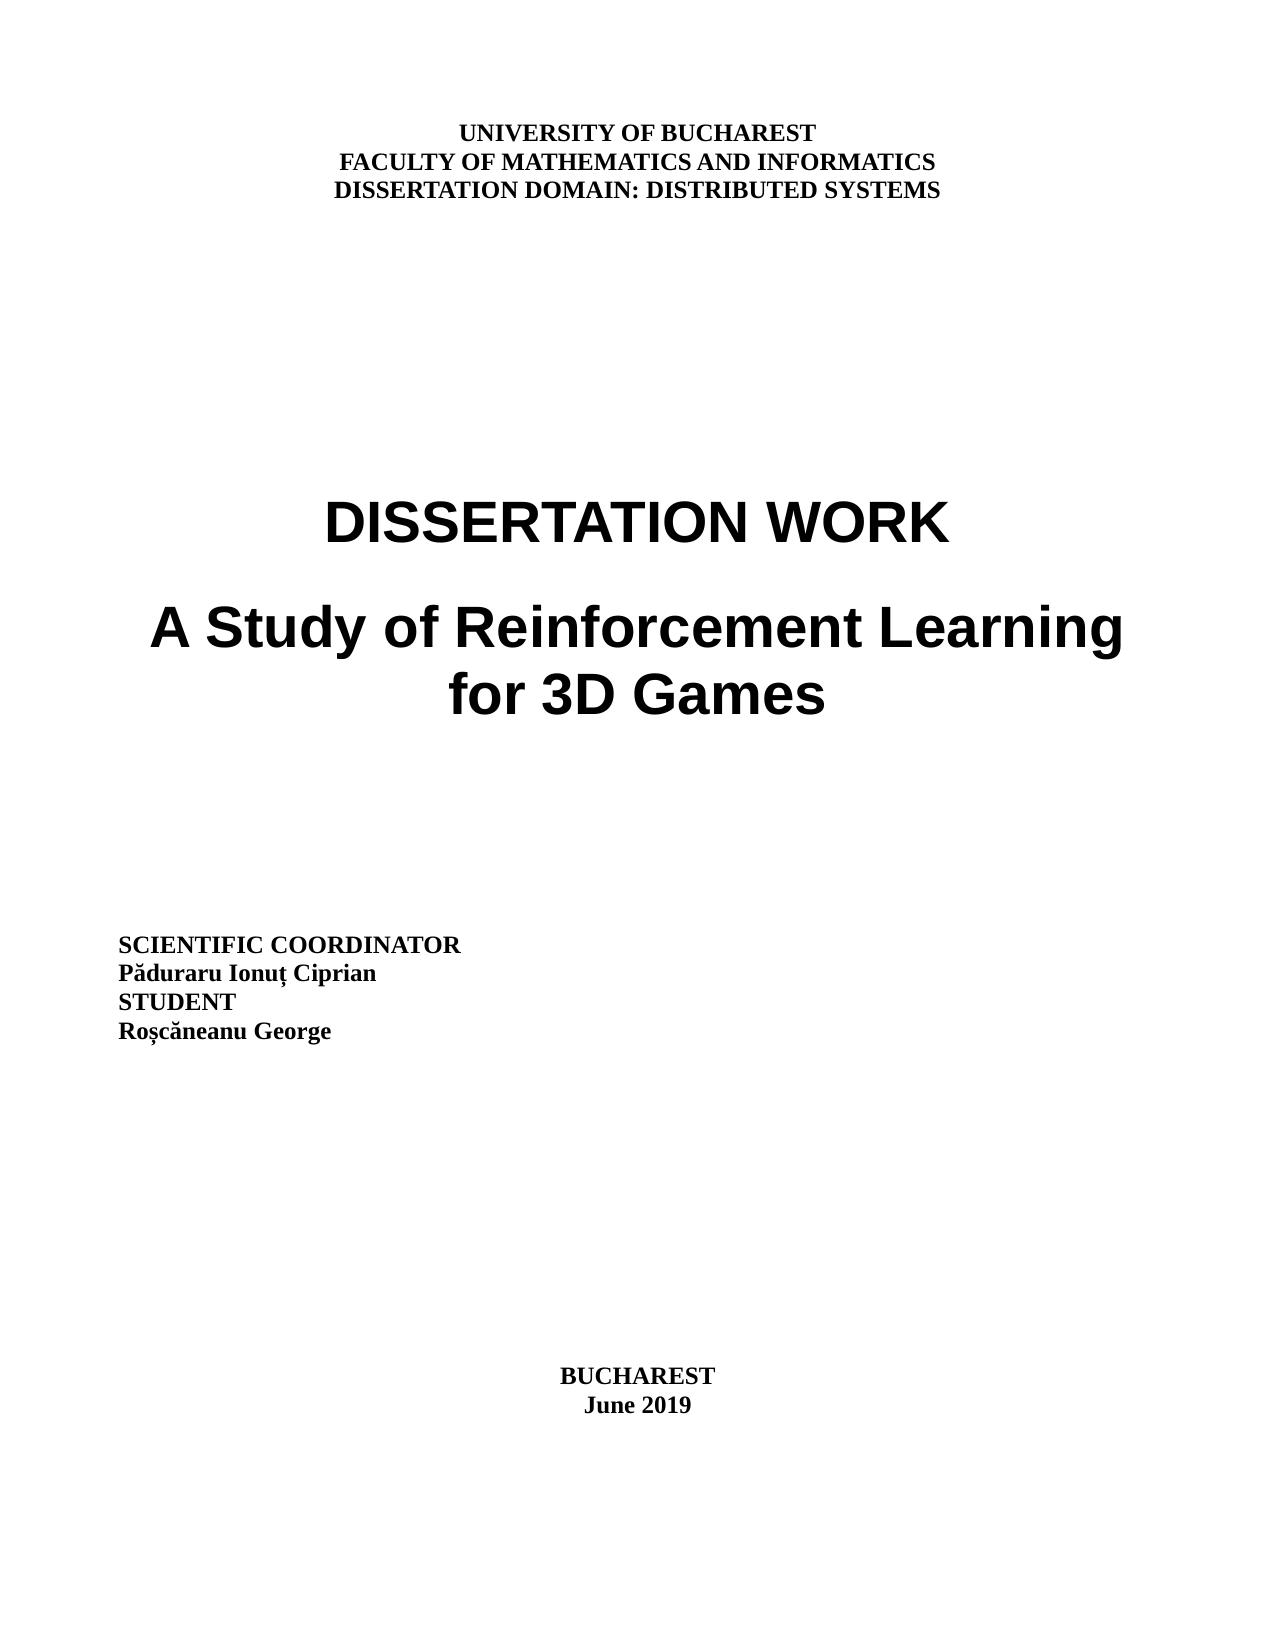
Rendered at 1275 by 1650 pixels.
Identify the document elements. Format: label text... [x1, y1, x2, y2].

title A Study of Reinforcement Learning for 3D Games [118, 593, 1157, 727]
text FACULTY OF MATHEMATICS AND INFORMATICS [118, 147, 1157, 176]
title DISSERTATION WORK [118, 488, 1157, 555]
text BUCHAREST [118, 1361, 1157, 1390]
text DISSERTATION DOMAIN: DISTRIBUTED SYSTEMS [118, 176, 1157, 204]
text Roșcăneanu George [118, 1016, 1157, 1045]
text STUDENT [118, 987, 1157, 1016]
text Păduraru Ionuț Ciprian [118, 958, 1157, 987]
text SCIENTIFIC COORDINATOR [118, 930, 1157, 958]
text UNIVERSITY OF BUCHAREST [118, 118, 1157, 147]
text June 2019 [118, 1390, 1157, 1418]
